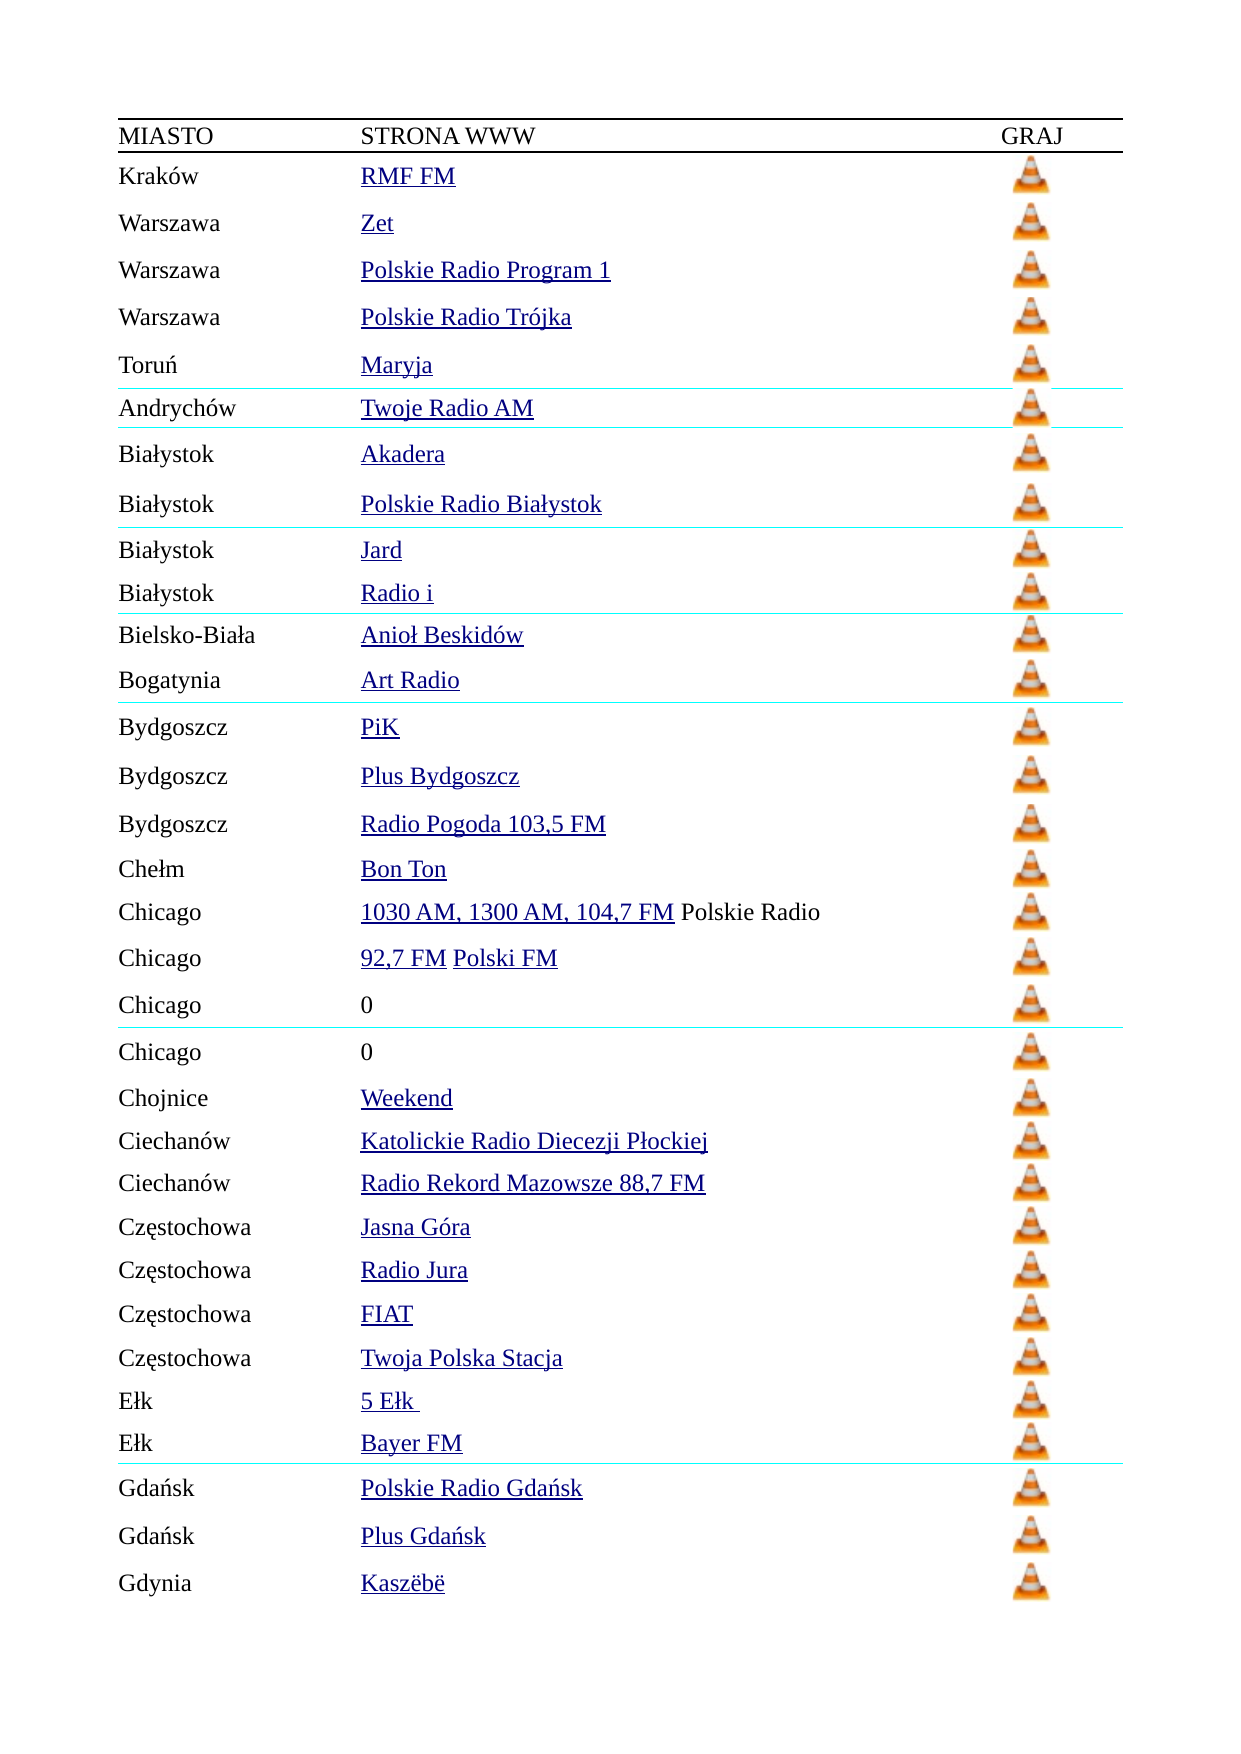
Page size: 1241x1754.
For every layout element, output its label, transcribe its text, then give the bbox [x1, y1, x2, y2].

table_cell Gdynia [118, 1559, 360, 1606]
table_cell [941, 934, 1123, 981]
table_cell Jasna Góra [360, 1204, 941, 1248]
table_cell Weekend [360, 1076, 941, 1120]
table_cell [941, 703, 1123, 751]
table_cell [941, 614, 1123, 656]
picture [1012, 388, 1052, 428]
table_cell [941, 246, 1123, 293]
picture [1012, 1293, 1052, 1333]
table_cell [941, 479, 1123, 527]
table_cell [941, 1120, 1123, 1162]
picture [1012, 707, 1052, 747]
table_cell Katolickie Radio Diecezji Płockiej [360, 1120, 941, 1162]
picture [1012, 483, 1052, 523]
table_cell [941, 1292, 1123, 1335]
picture [1012, 615, 1052, 654]
table_cell RMF FM [360, 153, 941, 198]
table_header GRAJ [941, 120, 1123, 151]
table_cell Chojnice [118, 1076, 360, 1120]
table_cell [1052, 389, 1123, 427]
picture [1012, 984, 1052, 1024]
picture [1012, 529, 1052, 569]
table_cell [941, 340, 1123, 388]
picture [1012, 433, 1052, 473]
table_cell FIAT [360, 1292, 941, 1335]
table_cell Toruń [118, 340, 360, 388]
picture [1012, 849, 1052, 889]
table_cell [941, 890, 1123, 934]
table_cell Białystok [118, 428, 360, 479]
table_cell Częstochowa [118, 1204, 360, 1248]
table_cell [941, 751, 1123, 799]
picture [1012, 1032, 1052, 1072]
table_cell Gdańsk [118, 1512, 360, 1559]
table_cell 1490 AM [360, 1028, 941, 1076]
table_cell Anioł Beskidów [360, 614, 941, 656]
table_cell 92,7 FM Polski FM [360, 934, 941, 981]
table_cell Bogatynia [118, 656, 360, 702]
table_cell [941, 198, 1123, 246]
table_cell Zet [360, 198, 941, 246]
table_cell [941, 1076, 1123, 1120]
picture [1012, 1078, 1052, 1118]
table_cell Białystok [118, 571, 360, 613]
picture [1012, 1380, 1052, 1420]
table_cell [941, 428, 1123, 479]
table_cell Bon Ton [360, 848, 941, 890]
table_cell Częstochowa [118, 1248, 360, 1292]
table_header MIASTO [118, 120, 360, 151]
picture [1012, 1515, 1052, 1555]
table_cell [941, 571, 1123, 613]
table_cell Akadera [360, 428, 941, 479]
table_cell Polskie Radio Program 1 [360, 246, 941, 293]
table_cell [941, 1421, 1123, 1463]
table_cell Warszawa [118, 293, 360, 340]
table_cell Jard [360, 528, 941, 571]
table_cell 5 Ełk [360, 1379, 941, 1421]
table_cell Bydgoszcz [118, 751, 360, 799]
table_cell [941, 848, 1123, 890]
table_cell [941, 656, 1123, 702]
table_cell Bayer FM [360, 1421, 941, 1463]
table_cell 1030 AM, 1300 AM, 104,7 FM Polskie Radio [360, 890, 941, 934]
picture [1012, 344, 1052, 384]
table_cell Andrychów [118, 389, 360, 427]
table_cell Polskie Radio Trójka [360, 293, 941, 340]
table_cell 1080 AM [360, 981, 941, 1027]
table_cell Chicago [118, 890, 360, 934]
table_cell Kaszëbë [360, 1559, 941, 1606]
table_header STRONA WWW [360, 120, 941, 151]
table_cell [941, 1464, 1123, 1512]
picture [1012, 572, 1052, 612]
table_cell Art Radio [360, 656, 941, 702]
table_cell Radio Pogoda 103,5 FM [360, 799, 941, 848]
table_cell Chełm [118, 848, 360, 890]
table_cell Ciechanów [118, 1120, 360, 1162]
table_cell Twoje Radio AM [360, 389, 941, 427]
table_cell Radio Jura [360, 1248, 941, 1292]
table_cell [941, 293, 1123, 340]
picture [1012, 659, 1052, 699]
table_cell [941, 799, 1123, 848]
table_cell [941, 1512, 1123, 1559]
table_cell Radio Rekord Mazowsze 88,7 FM [360, 1162, 941, 1204]
table_cell Chicago [118, 981, 360, 1027]
picture [1012, 755, 1052, 795]
table_cell [941, 389, 1012, 427]
picture [1012, 1468, 1052, 1508]
table_cell [941, 1162, 1123, 1204]
table_cell Maryja [360, 340, 941, 388]
table_cell Warszawa [118, 198, 360, 246]
table_cell Bielsko-Biała [118, 614, 360, 656]
table_cell Plus Bydgoszcz [360, 751, 941, 799]
table_cell Kraków [118, 153, 360, 198]
picture [1012, 1562, 1052, 1602]
table_cell Białystok [118, 528, 360, 571]
table_cell Warszawa [118, 246, 360, 293]
picture [1012, 1337, 1052, 1377]
table_cell Polskie Radio Gdańsk [360, 1464, 941, 1512]
table_cell Częstochowa [118, 1292, 360, 1335]
picture [1012, 297, 1052, 336]
table_cell [941, 1248, 1123, 1292]
table_cell Białystok [118, 479, 360, 527]
table_cell [941, 1335, 1123, 1379]
table_cell [941, 528, 1123, 571]
picture [1012, 1163, 1052, 1203]
picture [1012, 1250, 1052, 1290]
table_cell Polskie Radio Białystok [360, 479, 941, 527]
table_cell [941, 1559, 1123, 1606]
table_cell Bydgoszcz [118, 703, 360, 751]
picture [1012, 155, 1052, 195]
table_cell Bydgoszcz [118, 799, 360, 848]
table_cell [941, 1379, 1123, 1421]
table_cell [941, 153, 1123, 198]
table_cell Częstochowa [118, 1335, 360, 1379]
table_cell Chicago [118, 934, 360, 981]
picture [1012, 937, 1052, 977]
table_cell [941, 981, 1123, 1027]
picture [1012, 892, 1052, 932]
table_cell [941, 1028, 1123, 1076]
picture [1012, 202, 1052, 242]
table_cell Ełk [118, 1421, 360, 1463]
table_cell [941, 1204, 1123, 1248]
picture [1012, 1206, 1052, 1246]
table_cell PiK [360, 703, 941, 751]
table_cell Twoja Polska Stacja [360, 1335, 941, 1379]
table_cell Gdańsk [118, 1464, 360, 1512]
table_cell Chicago [118, 1028, 360, 1076]
table_cell Ełk [118, 1379, 360, 1421]
picture [1012, 804, 1052, 844]
picture [1012, 1422, 1052, 1462]
table_cell Ciechanów [118, 1162, 360, 1204]
table_cell Plus Gdańsk [360, 1512, 941, 1559]
picture [1012, 1121, 1052, 1161]
picture [1012, 250, 1052, 290]
table_cell Radio i [360, 571, 941, 613]
